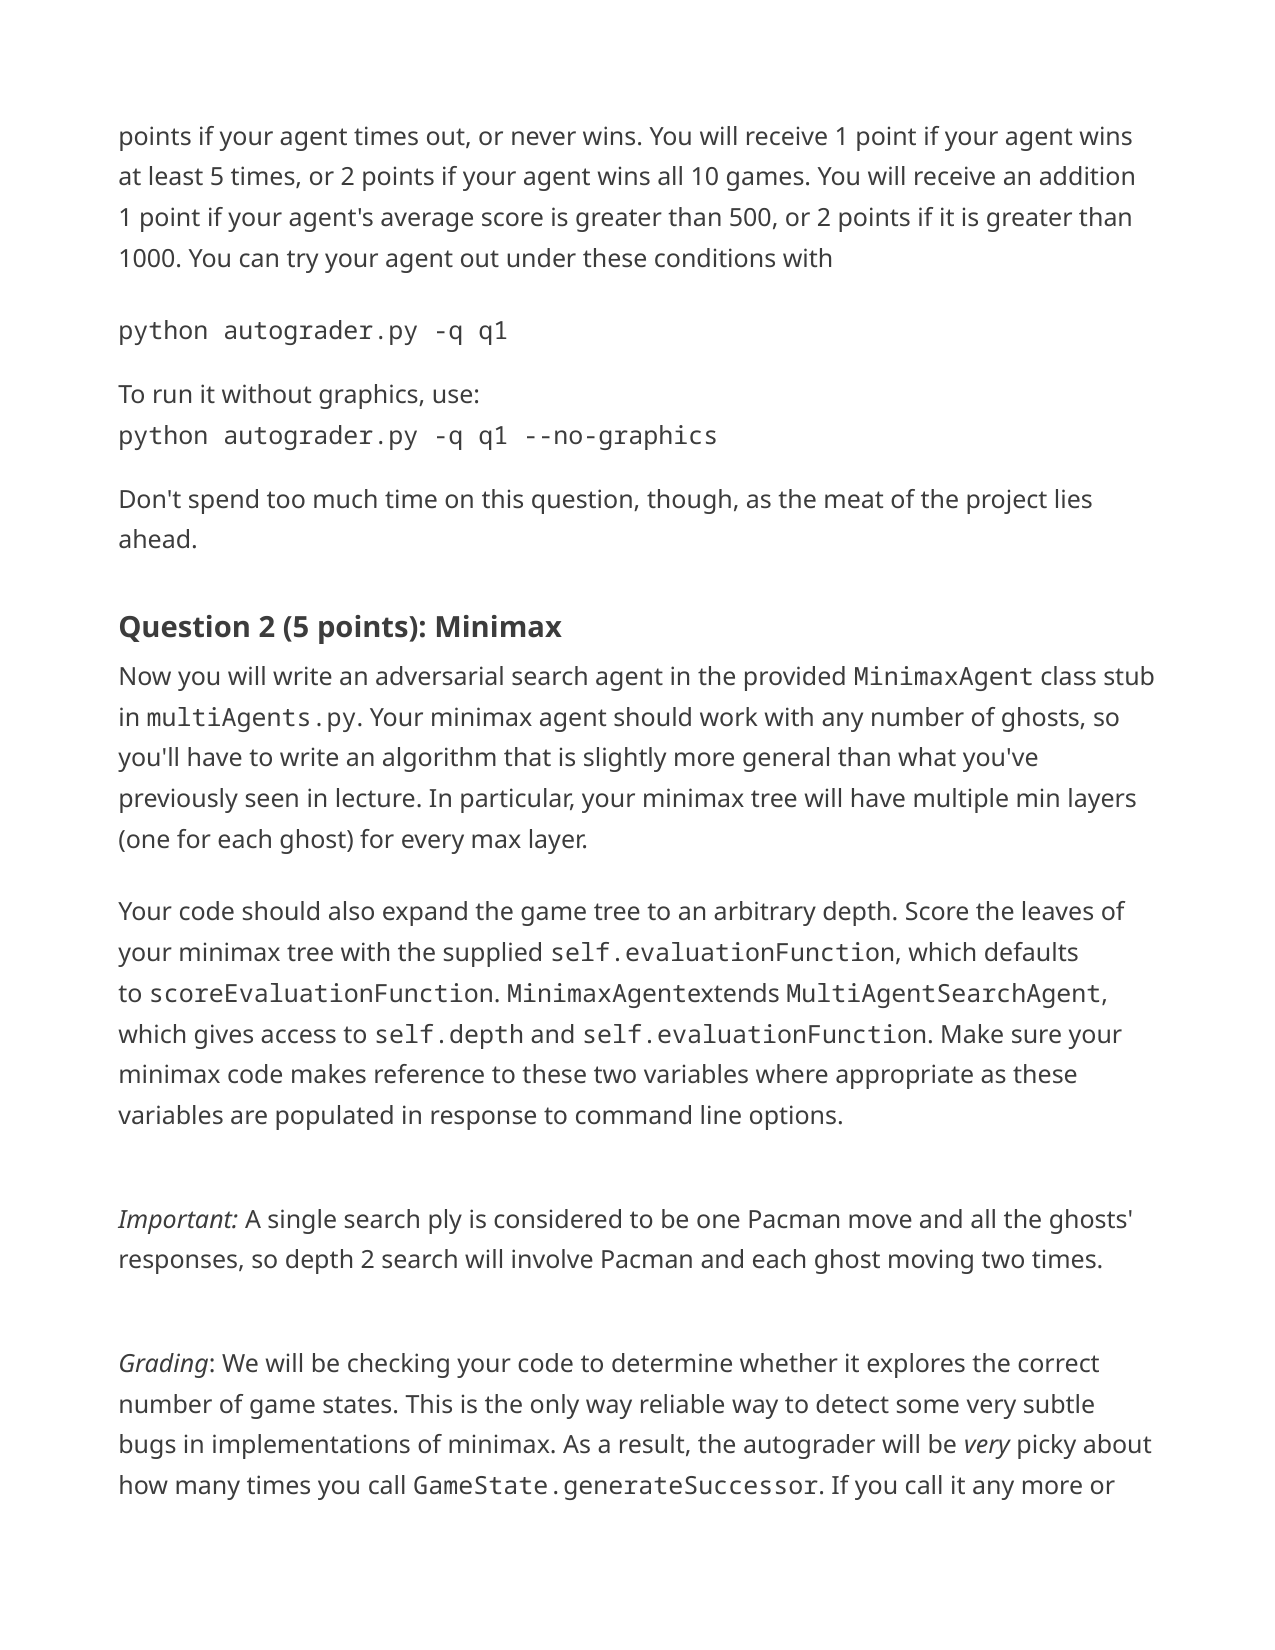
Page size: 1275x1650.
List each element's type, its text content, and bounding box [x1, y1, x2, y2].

text Grading: We will be checking your code to determine whether it explores the correct number of game states. This is the only way reliable way to detect some very subtle bugs in implementations of minimax. As a result, the autograder will be very picky about how many times you call GameState.generateSuccessor. If you call it any more or [118, 1346, 1157, 1502]
text python autograder.py -q q1 [118, 313, 1157, 347]
text python autograder.py -q q1 --no-graphics [118, 417, 1157, 452]
subtitle Question 2 (5 points): Minimax [118, 606, 1157, 646]
text points if your agent times out, or never wins. You will receive 1 point if your agent wins at least 5 times, or 2 points if your agent wins all 10 games. You will receive an addition 1 point if your agent's average score is greater than 500, or 2 points if it is greater than 1000. You can try your agent out under these conditions with [118, 118, 1157, 275]
text To run it without graphics, use: [118, 377, 1157, 411]
text Don't spend too much time on this question, though, as the meat of the project lies ahead. [118, 481, 1157, 556]
text Now you will write an adversarial search agent in the provided MinimaxAgent class stub in multiAgents.py. Your minimax agent should work with any number of ghosts, so you'll have to write an algorithm that is slightly more general than what you've previously seen in lecture. In particular, your minimax tree will have multiple min layers (one for each ghost) for every max layer. [118, 658, 1157, 856]
text Your code should also expand the game tree to an arbitrary depth. Score the leaves of your minimax tree with the supplied self.evaluationFunction, which defaults to scoreEvaluationFunction. MinimaxAgentextends MultiAgentSearchAgent, which gives access to self.depth and self.evaluationFunction. Make sure your minimax code makes reference to these two variables where appropriate as these variables are populated in response to command line options. [118, 894, 1157, 1132]
text Important: A single search ply is considered to be one Pacman move and all the ghosts' responses, so depth 2 search will involve Pacman and each ghost moving two times. [118, 1201, 1157, 1276]
